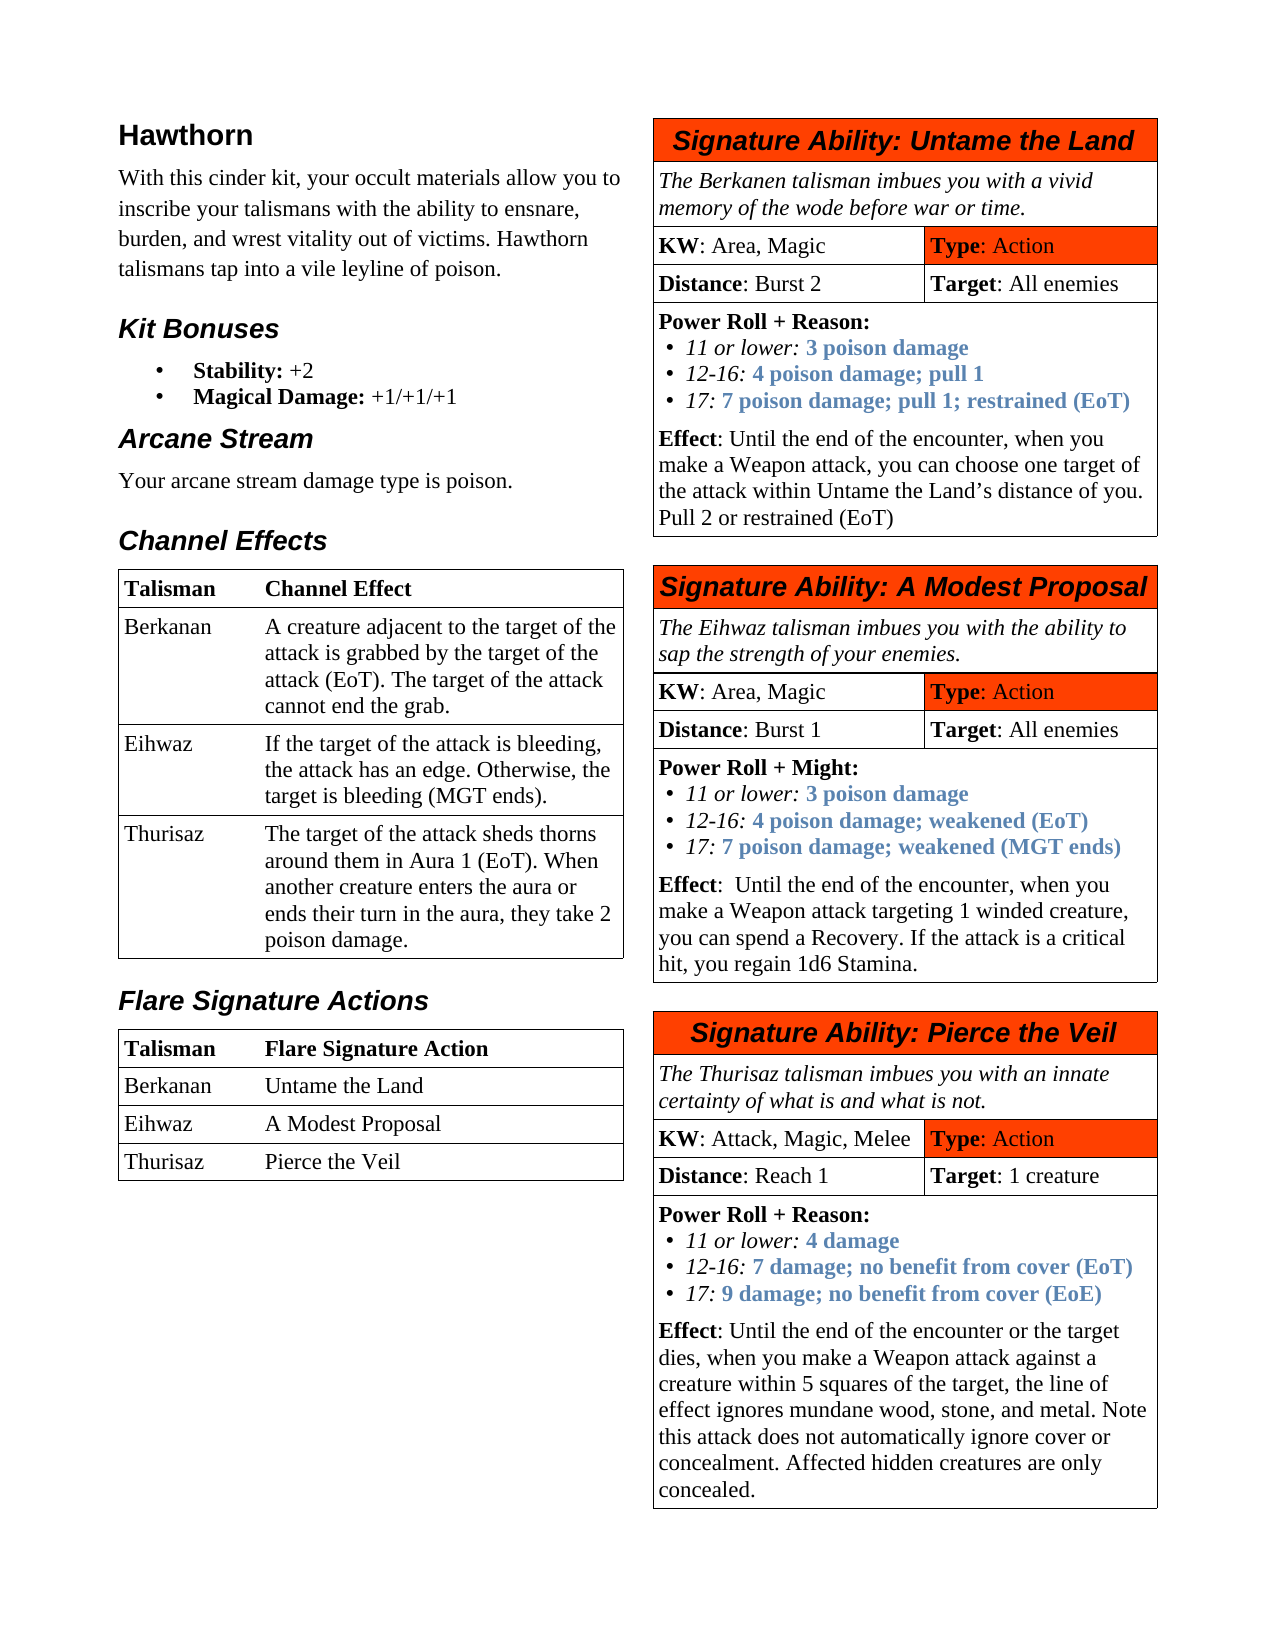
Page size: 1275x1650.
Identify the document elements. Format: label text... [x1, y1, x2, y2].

table_cell Eihwaz [119, 1106, 259, 1143]
table_cell Target: All enemies [925, 265, 1157, 302]
table_header Channel Effect [259, 570, 623, 607]
subtitle Kit Bonuses [118, 312, 622, 344]
table_cell Effect: Until the end of the encounter, when you make a Weapon attack targeting 1 winded creature, you can spend a Recovery. If the attack is a critical hit, you regain 1d6 Stamina. [654, 865, 1157, 982]
table_cell Effect: Until the end of the encounter or the target dies, when you make a Weapon attack against a creature within 5 squares of the target, the line of effect ignores mundane wood, stone, and metal. Note this attack does not automatically ignore cover or concealment. Affected hidden creatures are only concealed. [654, 1312, 1157, 1508]
table_cell The Thurisaz talisman imbues you with an innate certainty of what is and what is not. [654, 1055, 1157, 1119]
list Stability: +2 [156, 357, 622, 383]
table_cell A creature adjacent to the target of the attack is grabbed by the target of the attack (EoT). The target of the attack cannot end the grab. [259, 608, 623, 724]
table_header Power Roll + Reason: 11 or lower: 4 damage 12-16: 7 damage; no benefit from cover (EoT) 17: 9 damage; no benefit from cover (EoE) [654, 1196, 1157, 1312]
table_cell The Berkanen talisman imbues you with a vivid memory of the wode before war or time. [654, 162, 1157, 226]
list Magical Damage: +1/+1/+1 [156, 383, 622, 410]
table_cell Target: All enemies [925, 711, 1157, 748]
table_cell Pierce the Veil [259, 1144, 623, 1180]
table_header Signature Ability: Untame the Land [654, 119, 1157, 161]
table_header KW: Area, Magic [654, 674, 924, 710]
table_cell A Modest Proposal [259, 1106, 623, 1143]
table_header Talisman [119, 570, 259, 607]
table_header Type: Action [925, 227, 1157, 264]
text Your arcane stream damage type is poison. [118, 467, 622, 493]
subtitle Hawthorn [118, 118, 622, 152]
table_cell The Eihwaz talisman imbues you with the ability to sap the strength of your enemies. [654, 609, 1157, 672]
table_cell Distance: Burst 2 [654, 265, 924, 302]
subtitle Channel Effects [118, 524, 622, 556]
table_header Talisman [119, 1030, 259, 1067]
table_cell Berkanan [119, 608, 259, 724]
table_cell Berkanan [119, 1068, 259, 1105]
table_header Flare Signature Action [259, 1030, 623, 1067]
table_cell Untame the Land [259, 1068, 623, 1105]
table_cell If the target of the attack is bleeding, the attack has an edge. Otherwise, the target is bleeding (MGT ends). [259, 725, 623, 815]
subtitle Flare Signature Actions [118, 984, 622, 1016]
subtitle Arcane Stream [118, 422, 622, 454]
table_header Signature Ability: A Modest Proposal [654, 566, 1157, 608]
text With this cinder kit, your occult materials allow you to inscribe your talismans with the ability to ensnare, burden, and wrest vitality out of victims. Hawthorn talismans tap into a vile leyline of poison. [118, 164, 622, 281]
table_cell The target of the attack sheds thorns around them in Aura 1 (EoT). When another creature enters the aura or ends their turn in the aura, they take 2 poison damage. [259, 816, 623, 958]
table_cell Effect: Until the end of the encounter, when you make a Weapon attack, you can choose one target of the attack within Untame the Land’s distance of you. Pull 2 or restrained (EoT) [654, 419, 1157, 536]
table_header Power Roll + Might: 11 or lower: 3 poison damage 12-16: 4 poison damage; weakened (EoT) 17: 7 poison damage; weakened (MGT ends) [654, 749, 1157, 865]
table_header Type: Action [925, 1120, 1157, 1157]
table_header KW: Attack, Magic, Melee [654, 1120, 924, 1157]
table_header Signature Ability: Pierce the Veil [654, 1012, 1157, 1054]
table_cell Distance: Reach 1 [654, 1158, 924, 1195]
table_cell Eihwaz [119, 725, 259, 815]
table_cell Distance: Burst 1 [654, 711, 924, 748]
table_header KW: Area, Magic [654, 227, 924, 264]
table_cell Thurisaz [119, 1144, 259, 1180]
table_cell Thurisaz [119, 816, 259, 958]
table_cell Target: 1 creature [925, 1158, 1157, 1195]
table_header Type: Action [925, 674, 1157, 710]
table_header Power Roll + Reason: 11 or lower: 3 poison damage 12-16: 4 poison damage; pull 1 17: 7 poison damage; pull 1; restrained (EoT) [654, 303, 1157, 419]
